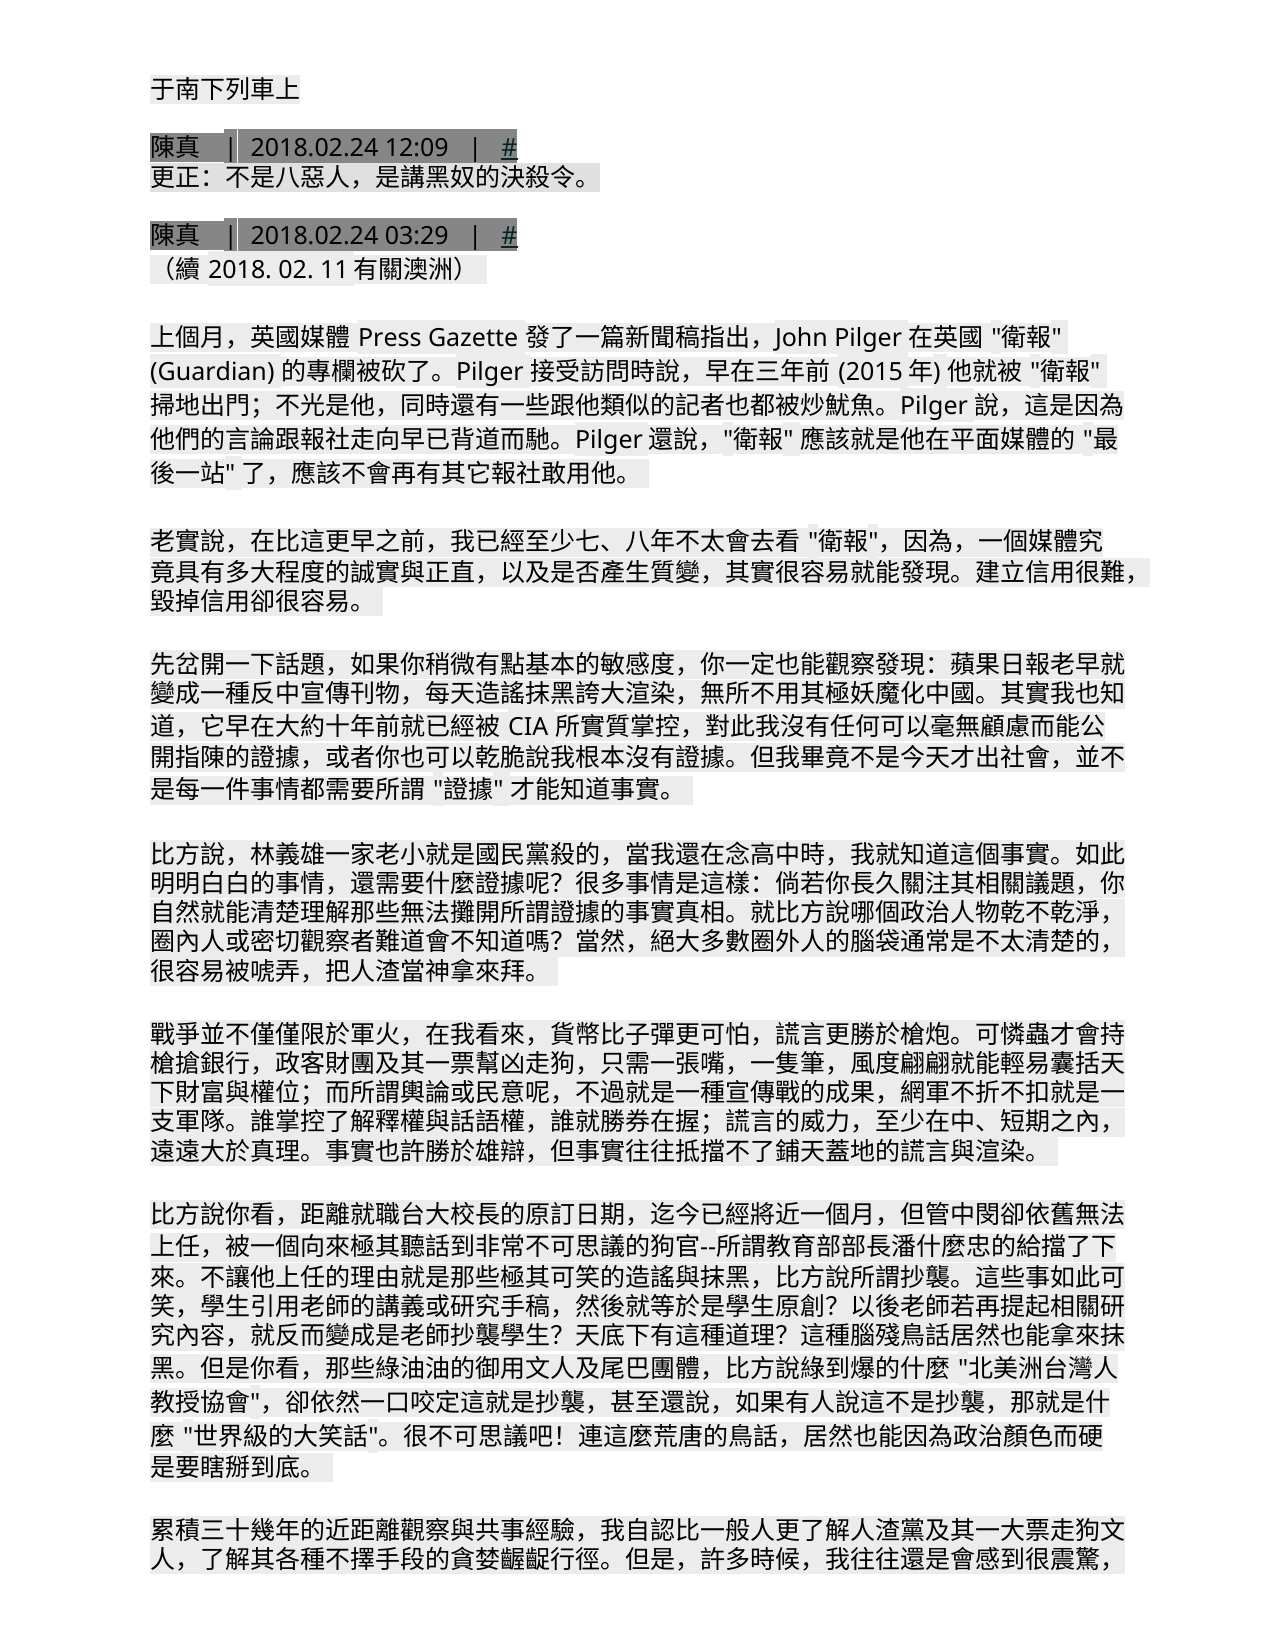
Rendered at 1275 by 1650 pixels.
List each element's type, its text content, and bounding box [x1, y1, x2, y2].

text 更正：不是八惡人，是講黑奴的決殺令。 [150, 163, 1125, 192]
text 陳真 | 2018.02.24 12:09 | # [150, 129, 1125, 163]
text （續前） 前一篇留言很長，匆匆寫成，詞不達意。其實，你只要看這張照片就能明白很多事： https://goo.gl/dBd8Y5 許多時候真是很感慨，人們到底是以一種什麼樣的心態活著？特別是像台灣這樣一個極端封閉的小島，生命與生活種種，顯得如此蒼白與扭曲。比方說，1997年當我初次來到西方社會（英國），發起一個反種族歧視運動時，所遭受到的攻擊與抹黑以及外人難以想像的各種卑劣折磨，竟然是來自於飽受歧視（卻甘之如飴或視為洋人浩蕩恩澤）的台灣留學生或台灣移民以及台灣官方（特別是台灣駐英 “大使館”）。他們 “義憤填膺”，說我抹黑西方社會，甚至要我 “證明” 西方社會存在著種族歧視（那就好像要我證明地球上有生物一樣），甚至還有人傲慢地嘲弄說我道聽途說，要我證明美國曾經故意殺死一個平民；還說不用多，只要我能證明 “一個” 就算我有理。 我很驚訝，台灣人及台灣官方是山頂洞人嗎？還是來自外太空？居然對人類過去數百年來至今不變的基本歷史基調完全一無所知，難道只知道西方社會有電影 “侏羅紀公園”？有什麼 “鋼鐵人”？有比基尼金髮爆奶辣妹？有什麼足球甩哥貝殼漢？其它一概不知？ 一個活在所謂現代社會中的人，特別是接受所謂高等教育者，居然可以教養成這副德性，真難想像。我常納悶，這樣的智商水平，到底是怎麼當一個所謂學者？能做出什麼樣的研究？ 其實，一個人所能描述的這一切糟蹋他人的悲劇，不過只是白人及其一大票走狗幫凶（例如日本鬼子），數百年以來，在這星球上對其他種族所犯下的各種暴行的億萬分之一而已，猶如描述一座大山裡頭的一粒沙那般微不足道。 也許，凡事有個盡頭；也許這樣一種奴役他人的歷史，總算有可能做個了結。 Noam Chomsky 曾經說，美國帝國主義並沒有 “特別” 血腥與恐怖。他說，在過去，不管是英國、日本或法國，當他們崛起而有能力傷害他人時，一概都發展出一種同樣血腥殘忍的國家恐怖主義形式，其殘暴與血腥，並不亞於過去半個多世紀來的美國國家恐怖主義。 包括Chomsky 在內，許多人認為，中國將開創出一種與過去帝國主義完全截然不同的大國形式，建立一種較為良好的世界秩序，互利共存，不再恣意侵略殺戮與掠奪，不再視他人生命如草芥。我想說的是，但願如此，但願中國人和中華文化能給世界帶來一點好的榜樣，而不再糟蹋異己與弱者。 陳真 20180224 于南下列車上 [150, 75, 1125, 104]
text （續 2018. 02. 11有關澳洲） 上個月，英國媒體 Press Gazette 發了一篇新聞稿指出，John Pilger 在英國 "衛報" (Guardian) 的專欄被砍了。Pilger 接受訪問時說，早在三年前 (2015年) 他就被 "衛報" 掃地出門；不光是他，同時還有一些跟他類似的記者也都被炒魷魚。Pilger 說，這是因為他們的言論跟報社走向早已背道而馳。Pilger還說，"衛報" 應該就是他在平面媒體的 "最後一站" 了，應該不會再有其它報社敢用他。 老實說，在比這更早之前，我已經至少七、八年不太會去看 "衛報"，因為，一個媒體究竟具有多大程度的誠實與正直，以及是否產生質變，其實很容易就能發現。建立信用很難，毀掉信用卻很容易。 先岔開一下話題，如果你稍微有點基本的敏感度，你一定也能觀察發現：蘋果日報老早就變成一種反中宣傳刊物，每天造謠抹黑誇大渲染，無所不用其極妖魔化中國。其實我也知道，它早在大約十年前就已經被 CIA 所實質掌控，對此我沒有任何可以毫無顧慮而能公開指陳的證據，或者你也可以乾脆說我根本沒有證據。但我畢竟不是今天才出社會，並不是每一件事情都需要所謂 "證據" 才能知道事實。 比方說，林義雄一家老小就是國民黨殺的，當我還在念高中時，我就知道這個事實。如此明明白白的事情，還需要什麼證據呢？很多事情是這樣：倘若你長久關注其相關議題，你自然就能清楚理解那些無法攤開所謂證據的事實真相。就比方說哪個政治人物乾不乾淨，圈內人或密切觀察者難道會不知道嗎？當然，絕大多數圈外人的腦袋通常是不太清楚的，很容易被唬弄，把人渣當神拿來拜。 戰爭並不僅僅限於軍火，在我看來，貨幣比子彈更可怕，謊言更勝於槍炮。可憐蟲才會持槍搶銀行，政客財團及其一票幫凶走狗，只需一張嘴，一隻筆，風度翩翩就能輕易囊括天下財富與權位；而所謂輿論或民意呢，不過就是一種宣傳戰的成果，網軍不折不扣就是一支軍隊。誰掌控了解釋權與話語權，誰就勝券在握；謊言的威力，至少在中、短期之內，遠遠大於真理。事實也許勝於雄辯，但事實往往抵擋不了鋪天蓋地的謊言與渲染。 比方說你看，距離就職台大校長的原訂日期，迄今已經將近一個月，但管中閔卻依舊無法上任，被一個向來極其聽話到非常不可思議的狗官--所謂教育部部長潘什麼忠的給擋了下來。不讓他上任的理由就是那些極其可笑的造謠與抹黑，比方說所謂抄襲。這些事如此可笑，學生引用老師的講義或研究手稿，然後就等於是學生原創？以後老師若再提起相關研究內容，就反而變成是老師抄襲學生？天底下有這種道理？這種腦殘鳥話居然也能拿來抹黑。但是你看，那些綠油油的御用文人及尾巴團體，比方說綠到爆的什麼 "北美洲台灣人教授協會"，卻依然一口咬定這就是抄襲，甚至還說，如果有人說這不是抄襲，那就是什麼 "世界級的大笑話"。很不可思議吧！連這麼荒唐的鳥話，居然也能因為政治顏色而硬是要瞎掰到底。 累積三十幾年的近距離觀察與共事經驗，我自認比一般人更了解人渣黨及其一大票走狗文人，了解其各種不擇手段的貪婪齷齪行徑。但是，許多時候，我往往還是會感到很震驚，人性居然可以齷齪下流到如此地步，完全睜眼說瞎話，完全不擇手段。我經常問學姊一個問題： "妳覺得，在這個世界上，到底有沒有什麼惡事是連人渣黨及其一票走狗文人也不屑去做的？" 我真是看不到這些人渣到底有沒有一個做惡的底線？ 也許你會說，一個極其可笑的謊言不就一下就會被拆穿了嗎？能有什麼殺傷力呢？如果你真的這麼認為，那麼，你若不是真的很 "單純" 或 "愚蠢"，就是存心胡扯。不信你問問你周遭的同事或左鄰右舍，問說為什麼台大校長遲遲無法上任？十之八九的人會回答你說："因為他好像論文抄襲做假，而且還拿財團的錢，所以很多人起來抗議。" 而且，你的周遭恐怕會有一半以上的人會說這些 "抗議者" 很勇敢很有正義感。你明知事實真相並非如此，但你覺得你有可能改變人們的想法嗎？幾乎不可能。為什麼？因為，人們會說： "大家都這麼說"。 你看，比方說過去人渣黨搞的大腸花運動是怎麼搞起來的？所憑藉的所有 "理由"，哪一個不是荒唐透頂的謊言與造謠？我原先所工作的醫院有個內部群組，一些主管甚至還散發一些極其可笑的謠言，比方說什麼服貿一旦通過，至少將會有一千萬個大陸人入籍台灣，取得投票權，破壞我們的民主與自由！然後還說大部份中小企業統統都會倒閉，四、五百萬人將失業，"我們" 台灣人將會變成 "他們" 中國人的奴隸等等等。我看到這些謠言，馬上開罵，然後就退出那個院內群組，並不是我不想讓 "真理越辯越明"，而是我相信，面對鋪天蓋地存心瞎掰的謊言，即便我曾是辯論比賽冠軍也沒輒，沒有人會相信我，因為 "大家都這麼說"。 過去的舊國民黨依靠這一套控制媒體進行抹黑造謠的本事來統治，想不到人渣黨才是這方面的真正高手，可謂天下無敵。而一般台灣人呢，半個多世紀來，智商始終沒有任何進化，永遠是被主流勢力所操弄愚弄的一群。 注意聽哦，該畫重點的地方來了：一個人，惟有當他能清楚地意識到世界上就是會有這樣一群人，存心以謊言和謠言做為一種鬥爭與謀利工具時，然後他才有可能在每個議題上避免被誤導。 這樣講很文謅謅，其實道理很簡單，換個方式說：一個人，惟有當他清楚地意識到對方是個詐騙集團時，然後他才有可能不至於蠢到去討論詐騙集團所說的每一句翻來覆去的鳥話或謊言與謠言，不至於蠢到企圖去理解詐騙集團所做的每一件事到底有什麼理念在裏頭。當然完全沒有理念可言，一切就只是為了兩個東西：金錢和權力。 插播結束，話說回頭，Pilger在 "衛報" 的最後一篇文章出現在三年前 (2015年) 的 4月 22日，標題是："澳洲政府把原住民逐出家園，就是對原住民宣戰"： https://goo.gl/6pKjpe 去年 (2017年) 夏天，澳洲總理 Malcolm Turnbull 針對白人政府過去長達一個世紀的所謂同化政策之暴行再次道歉。其實這不是第一次官方道歉，在2008年就由當時的總理Kevin Rudd 道歉過一次。 1997年五月，在國內外壓力下，澳洲政府發表第一份原住民人權調查報告書，叫做 " Bringing them Home" (帶他們回家)，主要是針對在那長達百年的強迫同化過程中，調查估計約有十萬個原住民小孩 (約佔當時原住民人口的至少三分之一)，竟然被當成牲畜貓狗那樣，強制帶離他們的父母，帶到白人社區，送入收養教化機構，或送入白人家庭，說要同化他們。 為什麼要這樣做呢？因為白人普遍認為原住民是低等生物 (連 "人種" 都稱不上)，頂多是介於人類與猿猴之間的一種 "過渡生物"，一種生物演化上的所謂 "缺環" (missing link)，沒資格生、養小孩。因此，為了澳洲白人血統之 "純淨"，為了保護西方高貴的文化不會被低等的有色人種或低等生物給污染，最好讓原住民滅種算了。至於已經生出來的原住民小孩 (特別是那些混血的)，就依法任意帶走，送進各種收養教化機構或白人家庭，看能不能給予心靈淨化，讓他們從低等生物向上演化，向上提昇，多少學習一點白人的高尚文明。 這樣一個同化過程，其實早在1860年代左右便開始倡議，包括許多所謂學術與政策研究更是明目張膽，荒腔走板，往往先有既定結論，然後再來 "研究"；所謂白人優越論，甚囂塵上，持續至今。 據我所知，至遲在1897年，澳洲就有針對原住民的法律出爐，這些法律名稱通常都很好聽，往往冠以 "保護"（protection）一詞。1906年，澳洲政府更明文規定所謂 "原住民保護官"才是18歲以前的原住民小孩在法律上的監護人，可以隨時把原住民小孩從他的父母身邊帶走。在這樣一些極其不可思議的法律底下，展開長達至少七十年的強制同化政策，一直到七零年代中期，白澳政策才停止。 整個強制同化過程，惡形惡狀，喪心病狂，罄竹難書。若真要寫，得寫上七天七夜。比方說，原住民的婦女要結婚，竟然必須經過 "原住民保護官" 的審核與批准，看你夠不夠格，夠不夠高尚文明，特別是有可能危害白人血統 "純淨" 的異族通婚，更是受到嚴格管制。 在澳洲，長達兩百多年一直持續至今的各種迫害性乃至滅種性的歧視政策，使得原住民不但淪為貧民與罪犯，更是從原本的數十萬人口 (一說上百萬)，甚至在1922年一度僅剩六萬多人。至於那些被強制從父母身邊帶走的原住民小孩（有些一生下來便被 "原住民保護官" 馬上帶走），強制送進各種寄養機構或白人家庭中，不但成為白人奴隸（講好聽是免費童工），而且往往遭到性侵與各種形式的虐待、毆打與傷害，更多則是在貧窮困境及深具敵意與傷害性的歧視環境中，淪為罪犯，監獄裏往往一大半是原住民小孩。 英國人於1788年來到澳洲，旋即展開屠殺與強佔土地，包括強姦、凌虐與綁架為奴等等，其間更造成一支原住民族群的滅種，叫做Tasmanians (塔斯馬尼亞人)，最後一位死去的塔斯馬尼亞人的骨骸，還被當成動物標本般，送進澳洲博物館展覽。當然，有人把澳洲原住民的人口之劇減乃至滅種，歸咎於白人所帶來的各種在當地前所未見的疾病與病菌，例如天花、肺結核、百日咳、傷寒，痲疹與梅毒等等等。這樣一種帶有相當 "自然主義" (naturalistic) 傾向的描述性解釋，頂多也只是各種傷害因素 "之一" 而已，根本問題仍是出在白人根本不把原住民當成人類看待，而是當成 "動物"，一說是 "最近接人類的一種動物"，或是文明一點的，說他們是 "最接近野獸的人類"。 在這樣一種白人至上的 "文明" 眼光下，被視為低等物種的一方，倘若自身防衛能力不足，自然就會遭受到各式各樣不可思議、喪心病狂的對待與傷害。比方說，白人可以任意把原住民打死，拿來餵狗 (昆汀塔倫提諾的電影 "決殺令" 中就有類似情節)，或是抓來許多原住民排成一列當靶子，練習槍法；至於姦淫、毆打與儘情虐待等等等，更屬稀鬆平常。 這樣一種心態，就是當時白人的基本共識，至今其實也沒有多少改變。他們今天之所以在表面上對待其它族群減少為惡與施虐，並不是因為西方文明提昇了，而是因為力量減小了，簡單說就是受虐一方 (例如華人) 終於有了一定的反擊與自衛能力，甚至力量大到足以成為白人的提攜者。比方說，若無中國的經濟利益輸送，澳洲不可能有這過去二十幾年來的持續繁榮。倘若今天的中國依然如半個多世紀前那般積弱不振，我敢保證，現在的中國大陸肯定就是像伊拉克、阿富汗、敘利亞、利比亞或葉門等等那樣的人間煉獄，而且一切侵略、傷害與屠殺都會以 "文明" 之名，以 "保護民主自由與人權" 之名。 2015年，澳洲原住民裔的知名記者 Stan Grant 在雪梨做了幾場著名的演講與座談，他說 (我隨手摘錄一些如下)： "所謂澳洲夢，就是建立在種族主義的基礎上。澳洲這個國家，也恰恰就是由此一基礎誕生...而這卻標誌著我們原住民兩百多年來所遭受的驅逐、痛苦與掙扎。我們經常聽到那些高歌著所謂澳洲夢的人，卻對我們 (這塊土地的主人) 咆哮說：「你們原住民是不受歡迎的。」" "當他們 (白人) 恣意享受著青春與自由時，我的同胞卻早夭，比澳洲人的平均壽命少活了10歲。我們甚至沒有自由可言。比方說，我們僅佔澳洲總人口的 3%，但監獄裏頭卻有25%的原住民。如果是原住民小孩的話，那就更慘了，高達 50%的原住民小孩被關入獄中。在澳洲，一個原住民小孩被關進監獄的機率，竟然遠比他能完成高中學業的機率還要高。" "我的同胞在我們自己的土地上被任意射殺，或是得到各種傳染病致死。1820年代，政府軍及白人屯墾居民甚至對我們發動軍事種族滅絕，沒有錯，他們就是使用這樣的字眼；戒嚴法更明文規定可以當場射殺原住民。...我的同胞沒有任何權利可言，因為根據英國法律，我們根本不是人類。當1901年澳洲成為一個獨立國家時，我們甚至不存在憲法裡頭，法律更允許政府可以公然擄走我們的小孩，任意侵犯我們的隱私，強制規定我們的婚嫁對象及居住範圍。然而，這就是所謂澳洲夢。" "我們被強制勞動，卻往往沒有任何酬勞，並且經常遭受種種虐待與傷害。...1963年，也就是我出生的那一年，政府對我們的驅逐與剝奪依然如火如荼，例如，政府公然入侵昆士蘭省的原住民社區，用槍指著原住民，任意將我們的家園燒為灰燼，然後將搶來的土地轉租給礦產公司以獲利。" "很多人可能會說我能有今天的成就非常不容易，但實際上那是因為我的家人為我開路，我的父親因為沒有受教育權利，只能從事勞力工作，在工作中失去三根手指頭；我的祖父根本無法取得公民權；我的曾祖父因為跟我父親講了幾句原住民母語而入獄；我的外公被警察驅逐並剷平了他的家園；我的祖母在臨盆之際，竟然被醫院驅趕回家，只因為她的丈夫是原住民。" "我很喜歡這片豔陽大地，廣闊平原，山嶺蜿蜒，一望無際。但我也經常想到，我的同胞就是在這片美麗大地上遭受屠戮，任意射殺，疾病蔓延。我們 (做為一個人) 的基本權利蕩然無存，因為，根據英國的法律，我們根本不存在。當白人看著我們時，在他們眼中並不是看到一個人，而是看到一種次人類 (subhuman)。 "Charles Dickens (雙城記及塊肉餘生記作者) 是英國偉大作家，提起原住民，尚且說 「最好能把他們從地球表面清除。」 Arthur Phillip (英國海軍上將，派來澳洲當總督)，(甚至把我們當成獵物般)，在彷彿以襲擊為樂的派對中，竟發出指令說：「去吧！去砍幾個黑色的麻煩鬼的頭顱回來！」" 1973 年，白澳政策才結束。表面上結束，骨子裏的偏見與歧視依舊存在至今。舉個例，前年 (2016年)，澳洲北領地的 Don Dale Youth Detention Centre (東達爾少年拘留所)，涉嫌虐待原住民少年犯，影像流出，引起澳洲各地抗議。這時候，The Australian (澳洲銷售量最大的報紙) 的總編輯卻刊登了這樣一幅種族歧視的漫畫： https://goo.gl/yiv41Y 這漫畫意思是說：你看，這些原住民低等物種，整天喝得醉醺醺，他們連自己的小孩叫什麼名字都不知道。 上述網址中，報導的最後面還有另外一幅漫畫，也是同一位漫畫家自以為幽默的 "傑作"。這回是歧視印度人。漫畫中是一群度人，拿大鐵鎚把太陽能發電板整個敲碎，然後大家就蹲在地上研究這東西到底能不能吃、好不好吃。其中一個說："不好啦，別吃啦。" 另一個說，"嗯，且讓我沾點芒果醬來試試味道"。這漫畫發表於三年前巴黎氣候高峰會之際，潛台詞是這樣："聯合國提供援助給這些低等國家，幫他們節能減碳是沒有用的啦，這些是低等人種，他們不懂得太陽能發電這些高科技啦。" 你看像不像台灣的自由人渣報抹黑大陸人的心態與手法。 上述 Stan Grant 的演講中提到，澳洲原住民的平均壽命比一般澳洲人少10歲。事實上，依據 Oxfam 澳洲分會的數據，應該是少活10-17歲。Oxfam還指出，大部份的澳洲人過著全世界最好的生活品質之一，但其原住民卻過著跟全世界最貧窮國家的人一樣的生活水平，一樣高的死亡率；特別是小孩，飽受貧窮與疾病之苦。根據聯合國 2009年的原住民調查報告指出，全世界的國家之中，原住民與非原住民的生活水平落差最大的，就是澳洲和尼泊爾。 為了應付外界從不間斷的批評，澳洲政府在十一年前就擬定了一個 "弭平計劃" (Closing the Gap)，揚言要在健康及平均餘命、就業率、入監率、經濟收入、婦女受暴與兒童安全等各方面，消除原住民和非原住民之間的差距。弭了十一年，往往經費不足，口惠而實不至，甚至越弭差距越大。長年以來，國際特赦組織對此再三發出譴責。兩、三個星期前，國際特赦組織還一連發了兩、三篇新聞稿，再度指控澳洲政府不應該總是以監獄來對付原住民小孩，而是應該改善他們的基本福利與生活條件，而不是一方面在政策上歧視之，使之貧窮，剝奪其基本生存權利，使之淪落至社會底層，另一方面卻又用高壓手段對付，把他們動輒送入監牢，求處重刑，或在不見天日的監獄中經常性地、體制性地對之施以酷刑或漠視其遭受虐待。 國際特赦組織還說：前年發生在東達爾少年拘留所的虐囚事件，澳洲政府不應該以所謂 "偶發個案" 的說詞來掩飾相關問題的普遍嚴重性。國際特赦組織說："長年以來，我們在澳洲每個省以及每個原住民的居住地，揭發過許多殘無人道的虐待原住民小孩的事件，其中還包括性侵。" 所謂弭平計畫，弭了這麼多年，"澳洲原住民小孩被送進監牢的比例，竟然高達非原住民小孩的 25倍！" 去年 (2017年) 三月，聯合國婦女受暴特別調查員 Dubravka Šimonović 女士，針對澳洲原住民婦女受暴情況指出：她們不但遭受種族歧視，而且也遭受性別歧視以及因為貧窮而衍生的階級歧視。報告指出，這個多重歧視不光是來自於個人，更是一種結構性與體制性的歧視與迫害形式，這使得澳洲原住民婦女比一般婦女有高出34倍以上的家暴機率以及3.7倍的被強暴比例。Dubravka Šimonović 譴責，所謂弭平計畫已經實施十一年，不但每一年繳出不合格的成績單，而且原住民女孩己身受暴及入獄機率卻反而持續攀升。 有件事很荒唐，製造原住民小孩生活困境的是澳洲白人政府，它才是真正元凶，但是，在 2007年6月，澳洲總理John Howard 竟然以 "保護原住民兒童" 為理由，宣布收回澳洲原住民的 "北領地"（NorthernTerritory）自治權。2008年10月24日，John Pilger 對此寫了一篇文章： https://goo.gl/BWgTx4 我大約摘要一下： Pilger 引用2005年聯合國 "根除種族歧視委員會" (The Committee on the Elimination of Racial Discrimination，簡稱 CERD) 的報告指出，澳洲是全世界已開發國家中，種族歧視最嚴重的地方。Pilger 把澳洲白人政府的所作所為，等同於當年南非白人政府惡名昭彰的種族隔離政策。Pilger 並譴責澳洲人對此卻悶不吭聲，袖手旁觀，坐視不管。 Pilger譴責澳洲政府掠奪原住民所屬北領地之藉口，居然是 "保護原住民兒童"。就在選舉之前，澳洲總理 Howard 突然宣佈 "國家緊急狀態"，派軍隊入侵北領地，說要 "保護原住民兒童"，並且說原住民小孩在家裏受到虐待的 "人數之多"， "是你所無法想像的" (unthinkable numbers)。Pilger 說，政府在這項所謂 "國家緊急行動" 中，一共移送了7433個 "疑似" 兒童虐待的原住民小孩給醫生看。醫生"證實" 他們長年生活貧困，陷入極端形式的貧窮，毫無生活資源。Pilger說，醫生們的這樣一些 "發現"，難道不是眾所皆知、難道不是長年歧視政策所造成的嗎？ 至於這七千四百多個 "疑似" 兒童虐待的個案，調查到最後，居然只有四個是可能成立的。Pilger說，這就是所謂 "人數多到你無法想像" 的真實情況。而且，其中甚至還涉及自導自演，比方說什麼 "有人" 爆料說哪個原住民家庭裏頭有 "性奴隸"，這個匿名的爆料者後來被揭穿原來是澳洲政府職員自己瞎掰。 Pilger說，澳洲政府採取兩面手法，一方面假裝為過去兩百年來的暴行對原住民道歉，一方面卻又繼續加大力道迫害原住民。他說，澳洲政府之所以如此裝模作樣、大費周章地奪取北領地，是因為那裏有著全世界最豐富的鈾礦。Pilger引用澳洲一位著名的小兒科女醫師的說法，她同時也是一個反核武人士，叫做 Helen Caldicott，她說，"澳洲政府掠奪北領地，跟兒童性虐待完全扯不上關係，而是跟蘊藏量豐富的鈾礦有關，並且企圖把它變成核廢料的儲存地。" 如果你長年關注核武及貧鈾彈，你應該聽過這個團體，叫做 "國際醫生反核武組織" (International Physicians for the Prevention of Nuclear War)，簡稱 IPPNW。這團體曾經在1985年獲得諾貝爾和平獎，其創辦人之一就是這位 Helen Caldicott，今年已八十歲。 Pilger說，北領地的鈾礦由一家美國跨國公司承包，公司名稱叫做 Halliburton，是全世界最大的跨國石油與天然氣公司之一。這公司的前CEO是誰呢，就是Dick Cheney (錢尼)。錢尼這個兩手沾滿千萬人血腥的人渣是誰呢？這個應該不用我介紹了。John Kerry 是歐巴馬的國務卿，2004年曾對紐約時報爆料指控錢尼所曾擔任多年CEO的 Halliburton公司，藉著伊拉克戰爭，"從伊拉克大撈一筆"。 底下有張澳洲的照片，我就拿它做個結尾。 https://goo.gl/dBd8Y5 每天忙忙忙，疲憊不堪；生命與生活之疲累與煩瑣，不知何時方休。寫沒幾個字就快三點了，再寫下去就要天亮了，一早還得出發北上，今天是站樁日。這些永遠寫不完的血淚與齷齪，我就先寫到這。許多時候，實在很不願意去想到這些事，一想起來就覺得很挫折，有時挫折到感覺很不光采；知道得這麼多，卻幾乎什麼也沒做。 [150, 251, 1125, 1574]
text 陳真 | 2018.02.24 03:29 | # [150, 217, 1125, 251]
